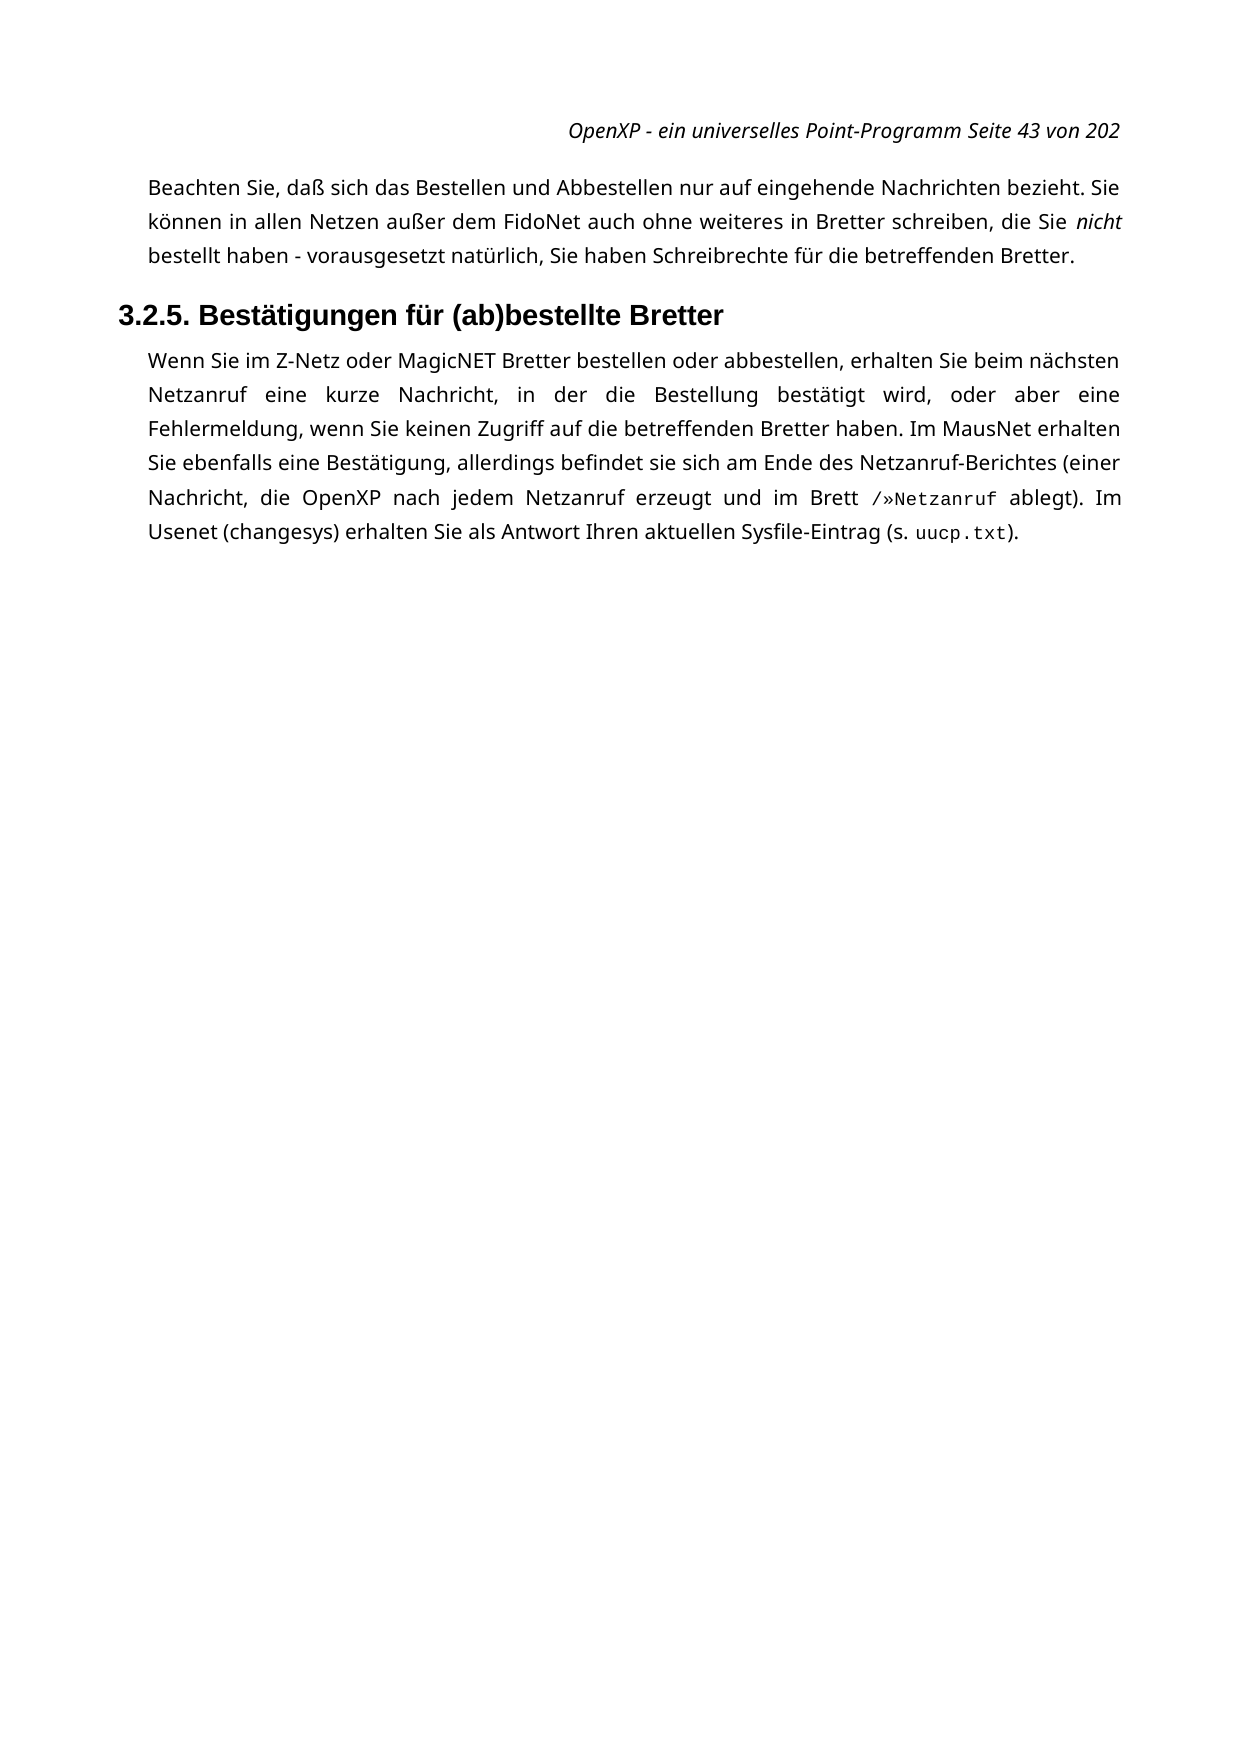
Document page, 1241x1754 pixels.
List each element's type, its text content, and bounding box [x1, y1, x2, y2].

subtitle 3.2.5. Bestätigungen für (ab)bestellte Bretter [118, 292, 1122, 331]
text Wenn Sie im Z-Netz oder MagicNET Bretter bestellen oder abbestellen, erhalten Sie beim nächsten Netzanruf eine kurze Nachricht, in der die Bestellung bestätigt wird, oder aber eine Fehlermeldung, wenn Sie keinen Zugriff auf die betreffenden Bretter haben. Im MausNet erhalten Sie ebenfalls eine Bestätigung, allerdings befindet sie sich am Ende des Netzanruf-Berichtes (einer Nachricht, die OpenXP nach jedem Netzanruf erzeugt und im Brett /»Netzanruf ablegt). Im Usenet (changesys) erhalten Sie als Antwort Ihren aktuellen Sysfile-Eintrag (s. uucp.txt). [148, 346, 1122, 545]
text Beachten Sie, daß sich das Bestellen und Abbestellen nur auf eingehende Nachrichten bezieht. Sie können in allen Netzen außer dem FidoNet auch ohne weiteres in Bretter schreiben, die Sie nicht bestellt haben - vorausgesetzt natürlich, Sie haben Schreibrechte für die betreffenden Bretter. [148, 173, 1122, 269]
